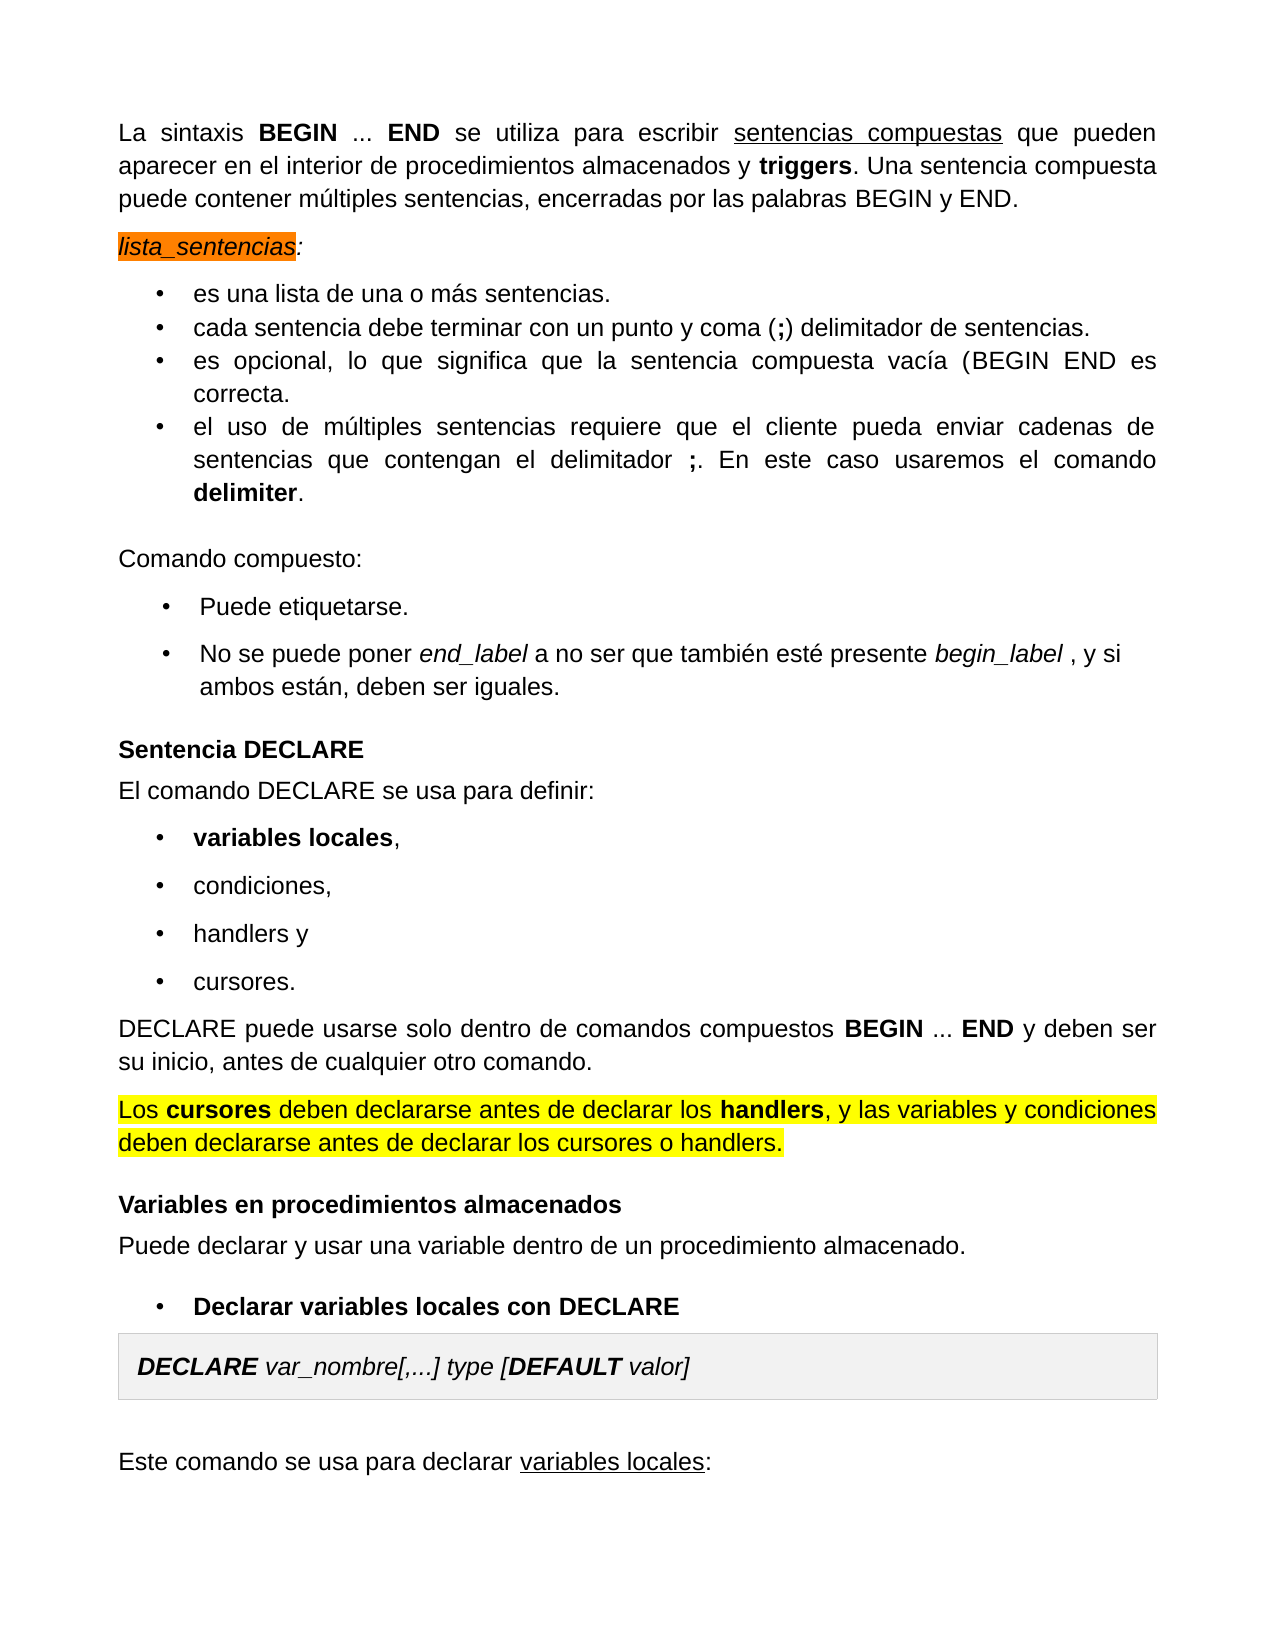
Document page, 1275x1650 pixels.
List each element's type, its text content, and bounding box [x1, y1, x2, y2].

text El comando DECLARE se usa para definir: [118, 776, 1157, 804]
list es una lista de una o más sentencias. [156, 279, 1157, 308]
list cada sentencia debe terminar con un punto y coma (;) delimitador de sentencias. [156, 312, 1157, 341]
text Puede declarar y usar una variable dentro de un procedimiento almacenado. [118, 1231, 1157, 1260]
list No se puede poner end_label a no ser que también esté presente begin_label , y si ambos están, deben ser iguales. [162, 639, 1157, 701]
list cursores. [156, 967, 1157, 995]
subtitle Declarar variables locales con DECLARE [156, 1291, 1157, 1320]
list variables locales, [156, 823, 1157, 852]
text Este comando se usa para declarar variables locales: [118, 1447, 1157, 1476]
text La sintaxis BEGIN ... END se utiliza para escribir sentencias compuestas que pueden aparecer en el interior de procedimientos almacenados y triggers. Una sentencia compuesta puede contener múltiples sentencias, encerradas por las palabras BEGIN y END. [118, 118, 1157, 213]
list condiciones, [156, 871, 1157, 900]
text DECLARE var_nombre[,...] type [DEFAULT valor] [119, 1334, 1157, 1399]
list el uso de múltiples sentencias requiere que el cliente pueda enviar cadenas de sentencias que contengan el delimitador ;. En este caso usaremos el comando delimiter. [156, 412, 1157, 507]
text lista_sentencias: [118, 232, 1157, 261]
subtitle Sentencia DECLARE [118, 734, 1157, 763]
text Comando compuesto: [118, 544, 1157, 573]
list handlers y [156, 919, 1157, 948]
text Los cursores deben declararse antes de declarar los handlers, y las variables y condiciones deben declararse antes de declarar los cursores o handlers. [118, 1095, 1157, 1157]
text DECLARE puede usarse solo dentro de comandos compuestos BEGIN ... END y deben ser su inicio, antes de cualquier otro comando. [118, 1014, 1157, 1076]
subtitle Variables en procedimientos almacenados [118, 1190, 1157, 1219]
list Puede etiquetarse. [162, 592, 1157, 620]
list es opcional, lo que significa que la sentencia compuesta vacía (BEGIN END es correcta. [156, 346, 1157, 407]
